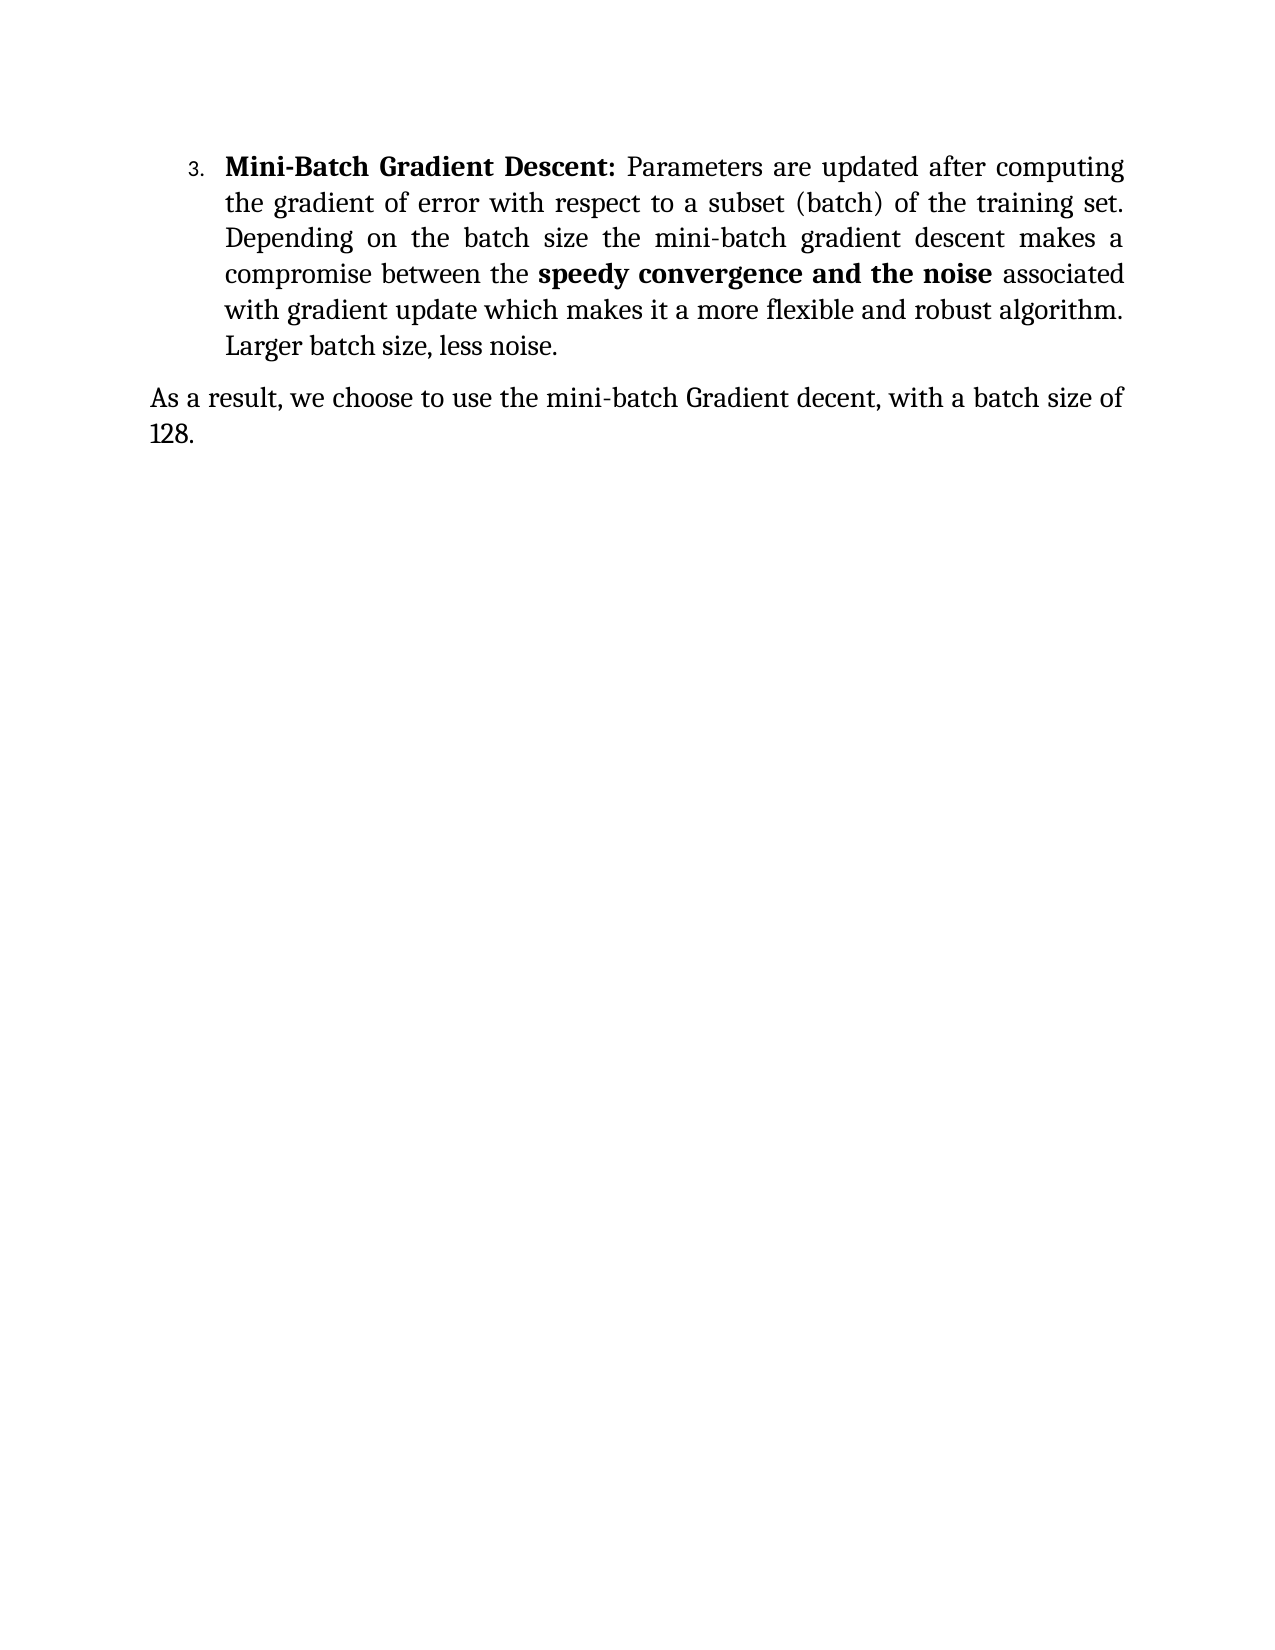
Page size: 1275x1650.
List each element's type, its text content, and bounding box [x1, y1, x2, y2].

text As a result, we choose to use the mini-batch Gradient decent, with a batch size of 128. [150, 382, 1125, 451]
list Mini-Batch Gradient Descent: Parameters are updated after computing the gradient of error with respect to a subset (batch) of the training set. Depending on the batch size the mini-batch gradient descent makes a compromise between the speedy convergence and the noise associated with gradient update which makes it a more flexible and robust algorithm. Larger batch size, less noise. [187, 150, 1125, 363]
